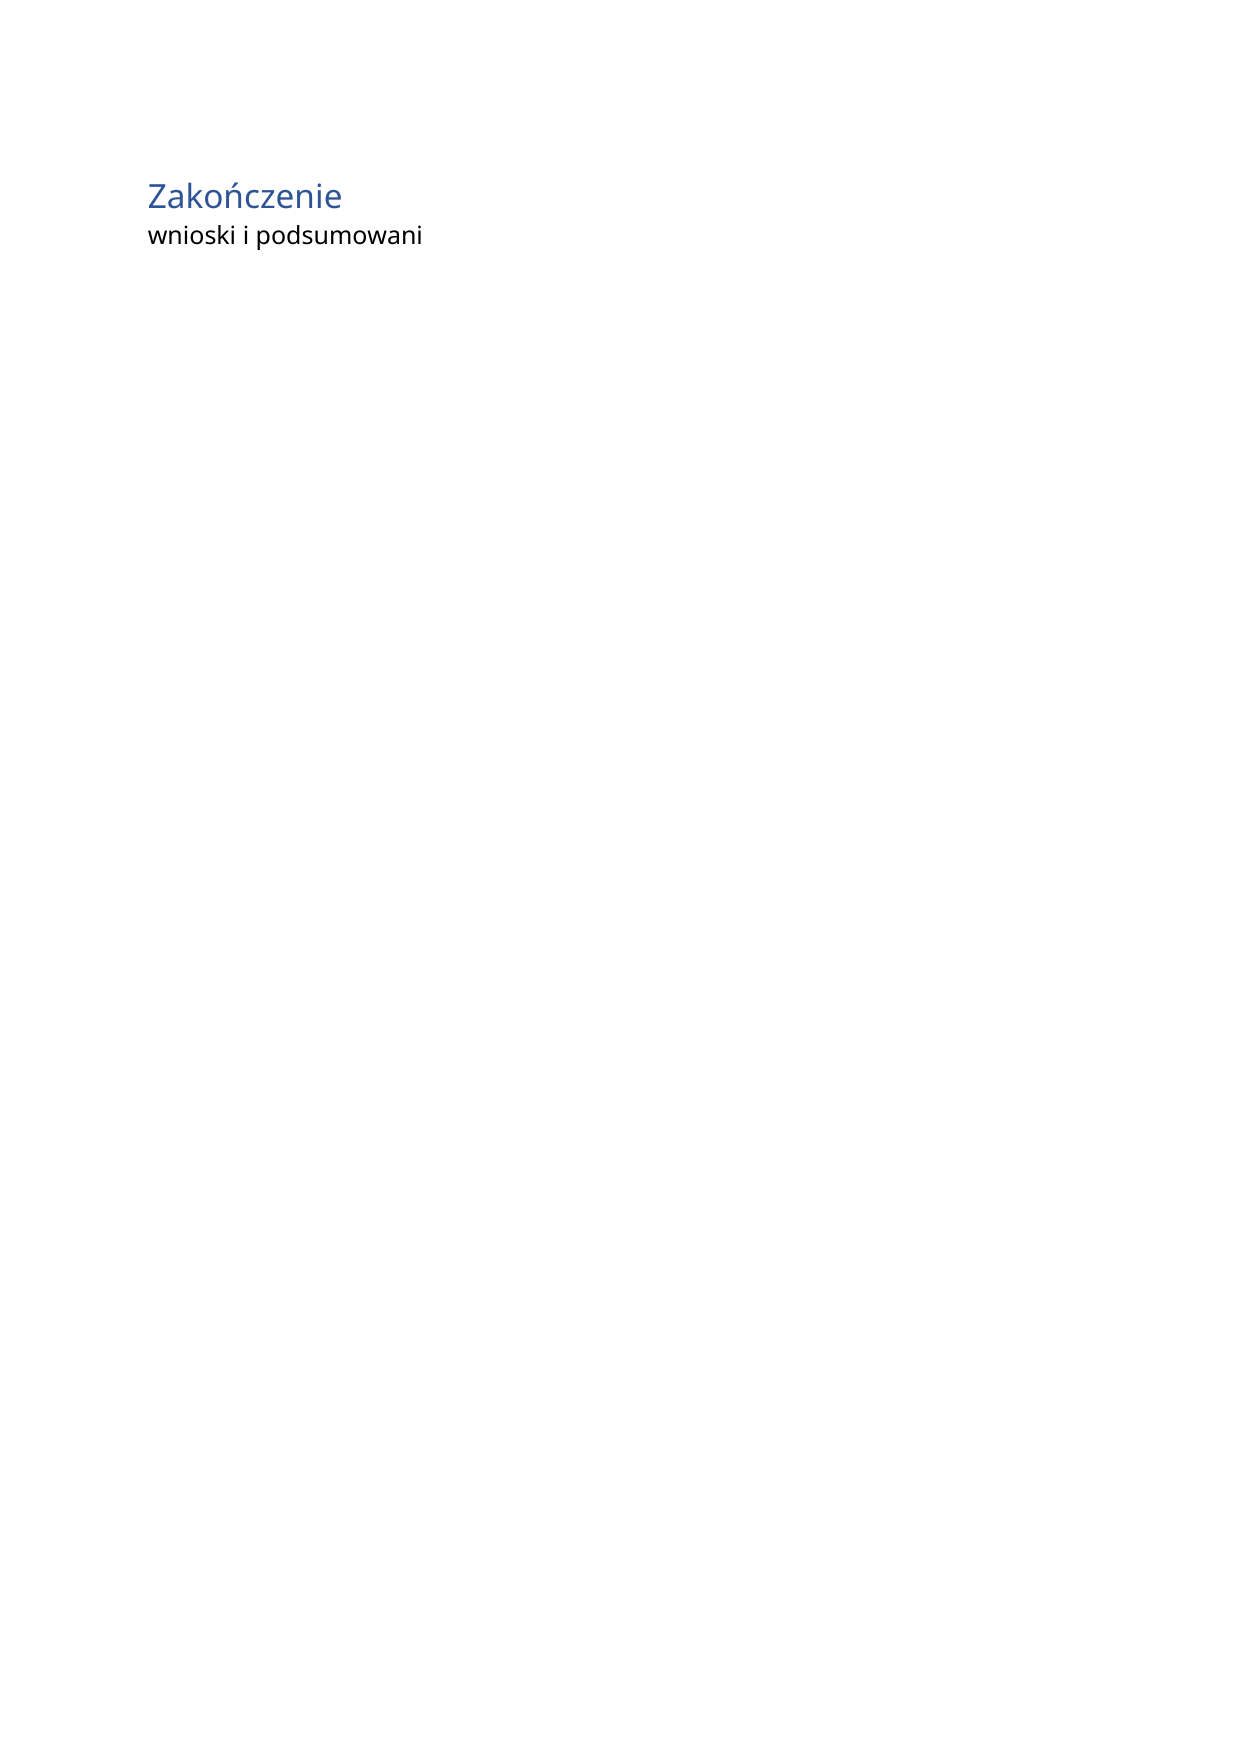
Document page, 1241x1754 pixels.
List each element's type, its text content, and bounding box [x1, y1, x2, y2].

subtitle Zakończenie [148, 173, 1093, 218]
text wnioski i podsumowani [148, 218, 1093, 252]
